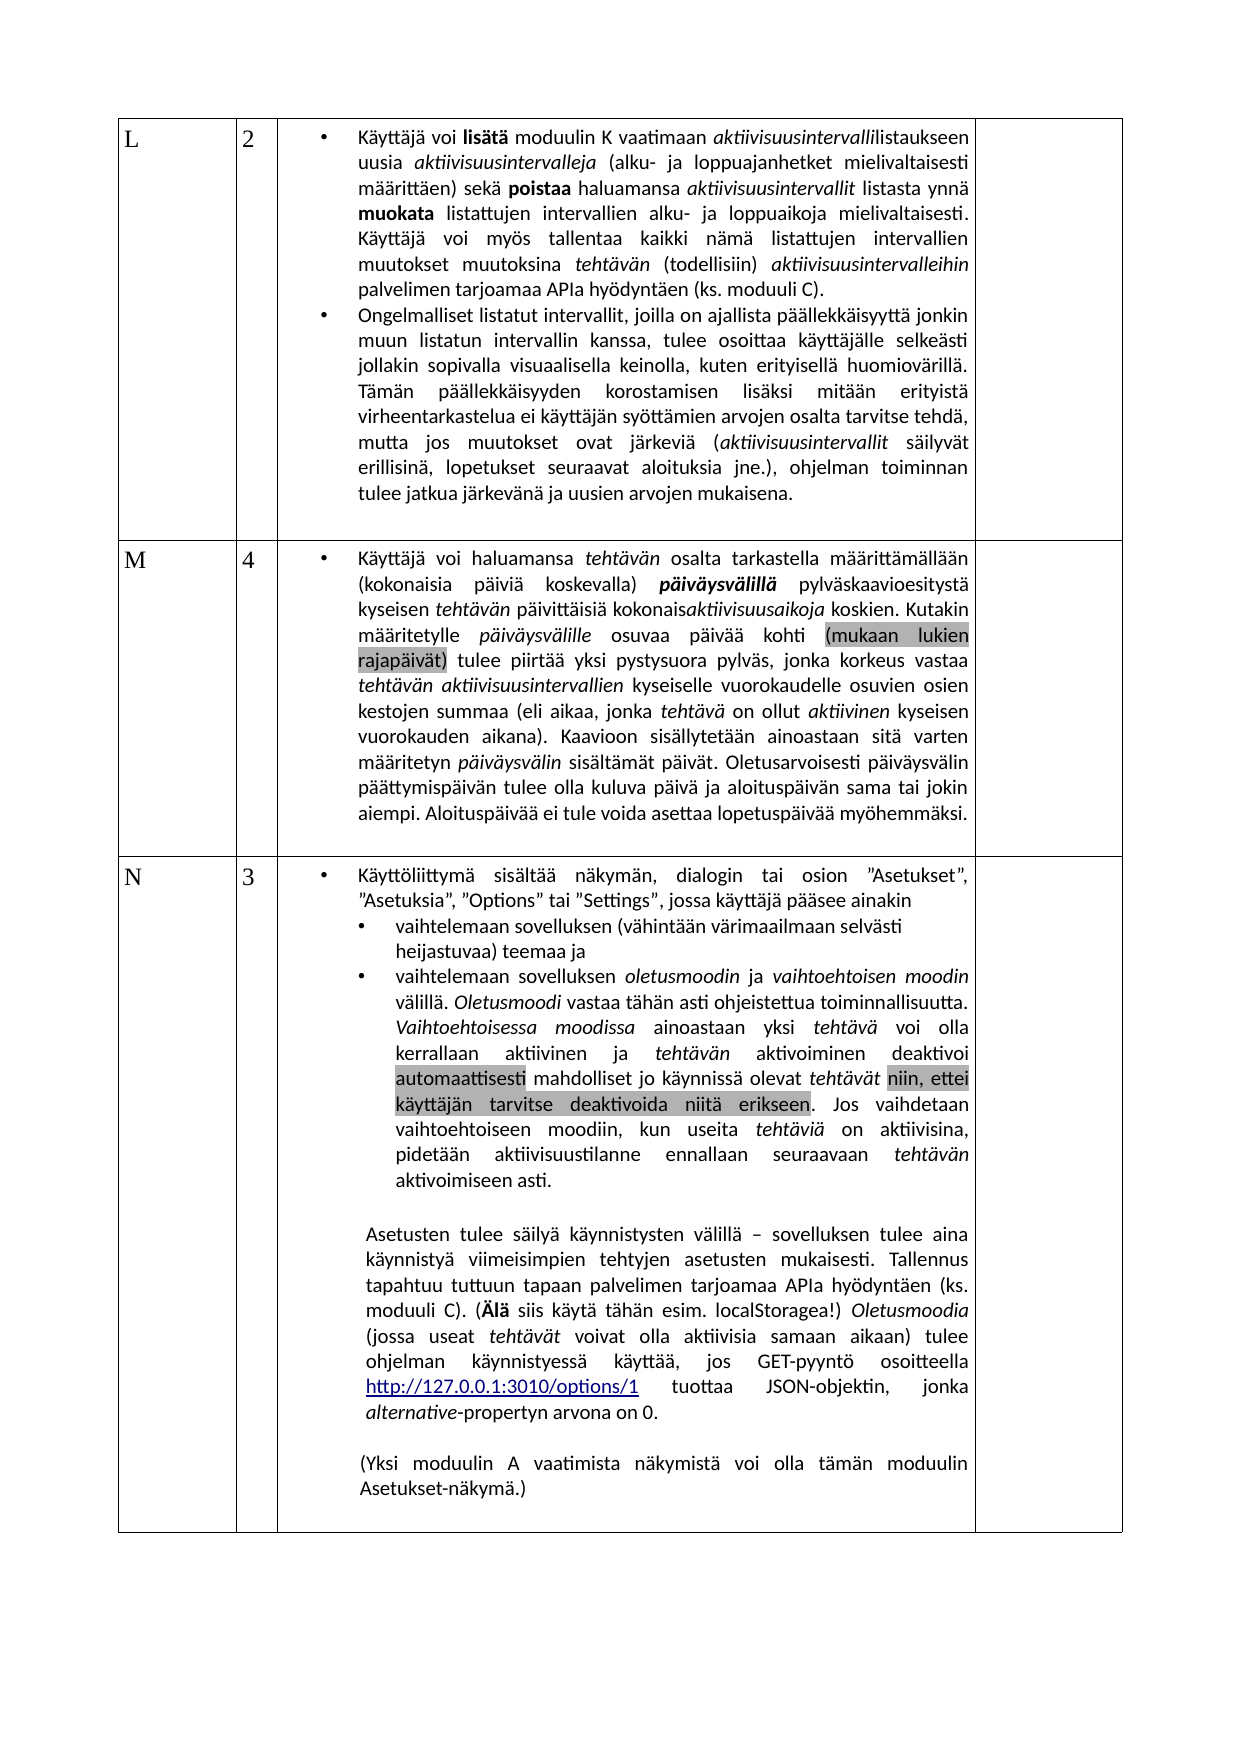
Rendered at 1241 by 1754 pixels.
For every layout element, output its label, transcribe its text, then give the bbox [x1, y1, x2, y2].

table_cell Käyttäjä voi lisätä moduulin K vaatimaan aktiivisuusintervallilistaukseen uusia aktiivisuusintervalleja (alku- ja loppuajanhetket mielivaltaisesti määrittäen) sekä poistaa haluamansa aktiivisuusintervallit listasta ynnä muokata listattujen intervallien alku- ja loppuaikoja mielivaltaisesti. Käyttäjä voi myös tallentaa kaikki nämä listattujen intervallien muutokset muutoksina tehtävän (todellisiin) aktiivisuusintervalleihin palvelimen tarjoamaa APIa hyödyntäen (ks. moduuli C). Ongelmalliset listatut intervallit, joilla on ajallista päällekkäisyyttä jonkin muun listatun intervallin kanssa, tulee osoittaa käyttäjälle selkeästi jollakin sopivalla visuaalisella keinolla, kuten erityisellä huomiovärillä. Tämän päällekkäisyyden korostamisen lisäksi mitään erityistä virheentarkastelua ei käyttäjän syöttämien arvojen osalta tarvitse tehdä, mutta jos muutokset ovat järkeviä (aktiivisuusintervallit säilyvät erillisinä, lopetukset seuraavat aloituksia jne.), ohjelman toiminnan tulee jatkua järkevänä ja uusien arvojen mukaisena. [278, 119, 975, 540]
table_cell N [119, 857, 236, 1532]
table_cell 2 [237, 119, 277, 540]
table_cell 3 [237, 857, 277, 1532]
table_cell 4 [237, 541, 277, 856]
table_cell [976, 541, 1122, 856]
table_cell Käyttäjä voi haluamansa tehtävän osalta tarkastella määrittämällään (kokonaisia päiviä koskevalla) päiväysvälillä pylväskaavioesitystä kyseisen tehtävän päivittäisiä kokonaisaktiivisuusaikoja koskien. Kutakin määritetylle päiväysvälille osuvaa päivää kohti (mukaan lukien rajapäivät) tulee piirtää yksi pystysuora pylväs, jonka korkeus vastaa tehtävän aktiivisuusintervallien kyseiselle vuorokaudelle osuvien osien kestojen summaa (eli aikaa, jonka tehtävä on ollut aktiivinen kyseisen vuorokauden aikana). Kaavioon sisällytetään ainoastaan sitä varten määritetyn päiväysvälin sisältämät päivät. Oletusarvoisesti päiväysvälin päättymispäivän tulee olla kuluva päivä ja aloituspäivän sama tai jokin aiempi. Aloituspäivää ei tule voida asettaa lopetuspäivää myöhemmäksi. [278, 541, 975, 856]
table_cell L [119, 119, 236, 540]
table_cell Käyttöliittymä sisältää näkymän, dialogin tai osion ”Asetukset”, ”Asetuksia”, ”Options” tai ”Settings”, jossa käyttäjä pääsee ainakin vaihtelemaan sovelluksen (vähintään värimaailmaan selvästi heijastuvaa) teemaa ja vaihtelemaan sovelluksen oletusmoodin ja vaihtoehtoisen moodin välillä. Oletusmoodi vastaa tähän asti ohjeistettua toiminnallisuutta. Vaihtoehtoisessa moodissa ainoastaan yksi tehtävä voi olla kerrallaan aktiivinen ja tehtävän aktivoiminen deaktivoi automaattisesti mahdolliset jo käynnissä olevat tehtävät niin, ettei käyttäjän tarvitse deaktivoida niitä erikseen. Jos vaihdetaan vaihtoehtoiseen moodiin, kun useita tehtäviä on aktiivisina, pidetään aktiivisuustilanne ennallaan seuraavaan tehtävän aktivoimiseen asti. Asetusten tulee säilyä käynnistysten välillä – sovelluksen tulee aina käynnistyä viimeisimpien tehtyjen asetusten mukaisesti. Tallennus tapahtuu tuttuun tapaan palvelimen tarjoamaa APIa hyödyntäen (ks. moduuli C). (Älä siis käytä tähän esim. localStoragea!) Oletusmoodia (jossa useat tehtävät voivat olla aktiivisia samaan aikaan) tulee ohjelman käynnistyessä käyttää, jos GET-pyyntö osoitteella http://127.0.0.1:3010/options/1 tuottaa JSON-objektin, jonka alternative-propertyn arvona on 0. (Yksi moduulin A vaatimista näkymistä voi olla tämän moduulin Asetukset-näkymä.) [278, 857, 975, 1532]
table_cell [976, 857, 1122, 1532]
table_cell M [119, 541, 236, 856]
table_cell [976, 119, 1122, 540]
